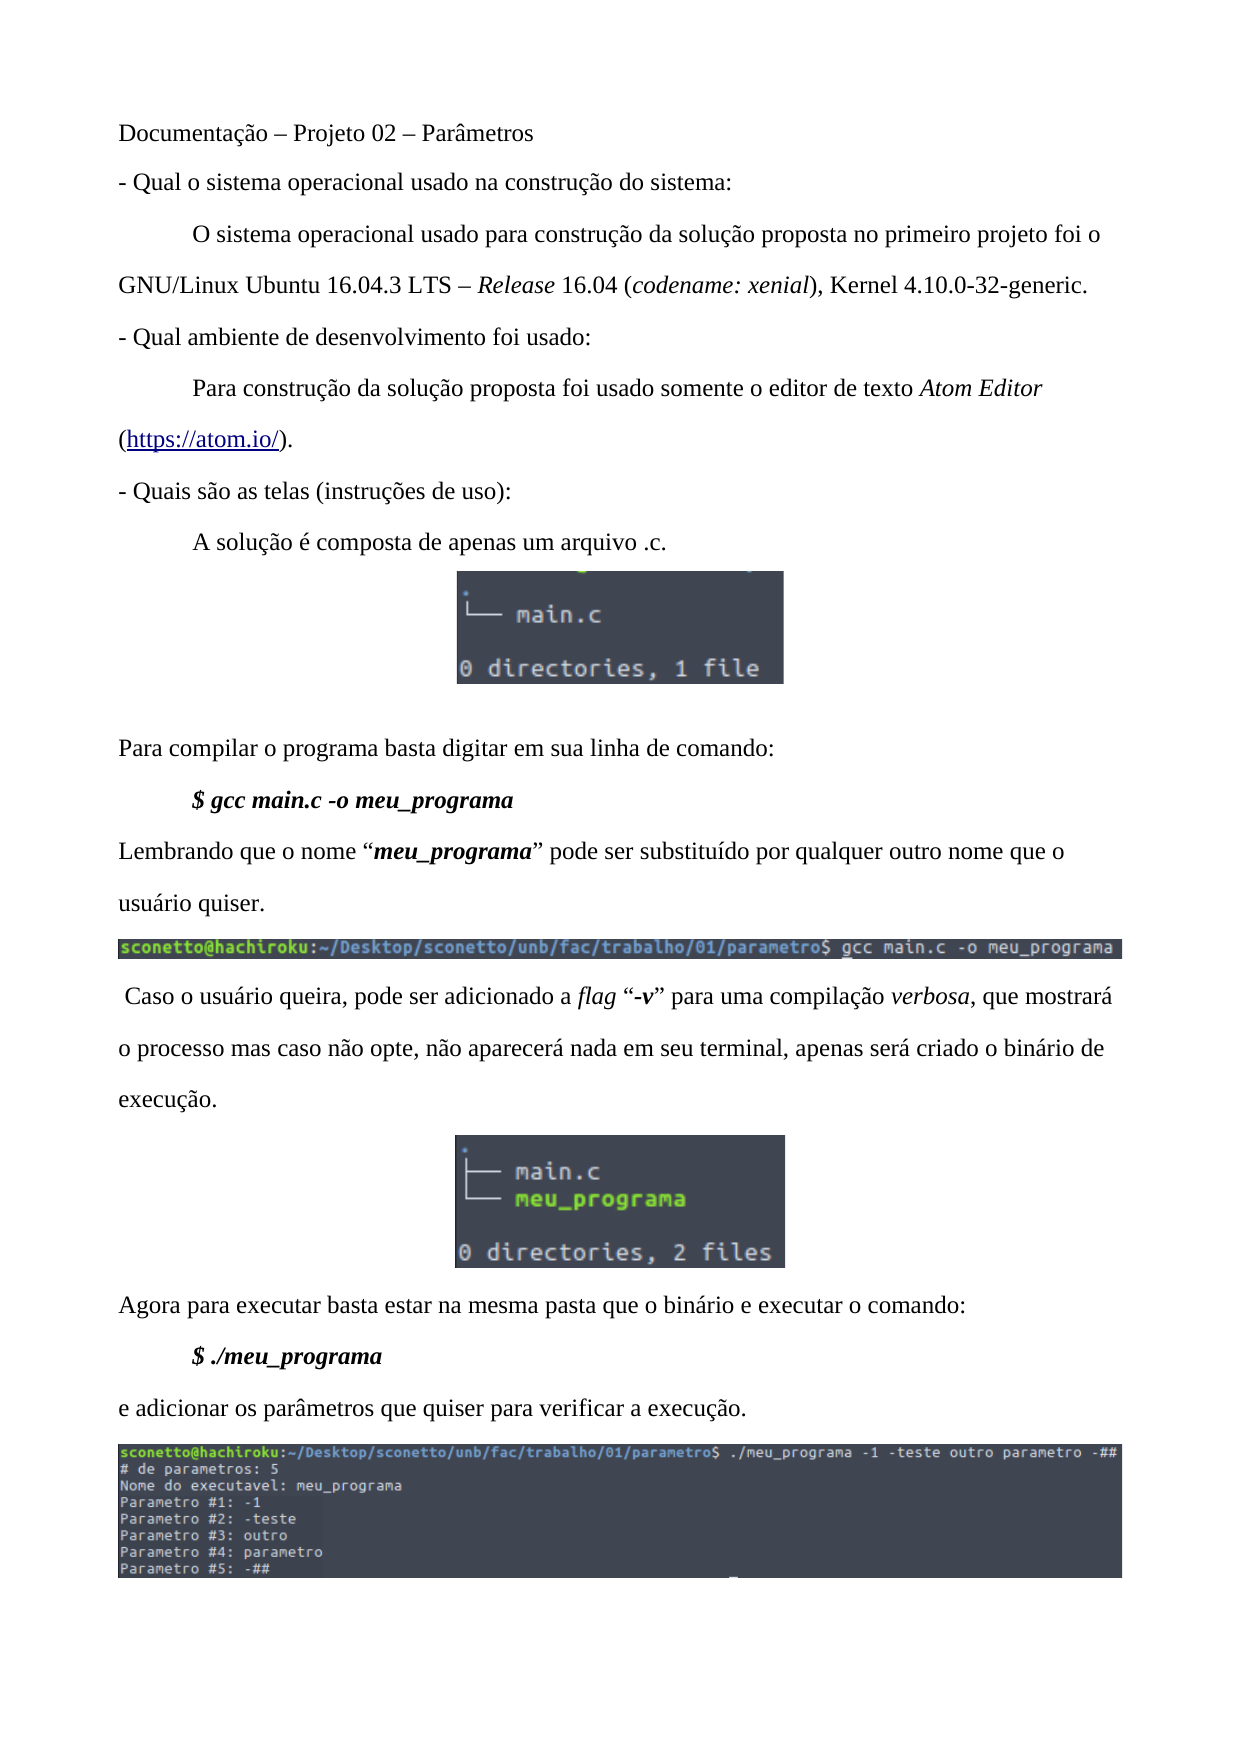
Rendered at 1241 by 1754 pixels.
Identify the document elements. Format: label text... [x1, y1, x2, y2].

text Para compilar o programa basta digitar em sua linha de comando: $ gcc main.c -o meu_programa [118, 733, 1122, 813]
picture [118, 1444, 1123, 1578]
text Para construção da solução proposta foi usado somente o editor de texto Atom Editor (https://atom.io/). [118, 373, 1122, 453]
picture [118, 939, 1123, 959]
text Documentação – Projeto 02 – Parâmetros [118, 118, 1122, 147]
text e adicionar os parâmetros que quiser para verificar a execução. [118, 1393, 1122, 1422]
text Agora para executar basta estar na mesma pasta que o binário e executar o comando: [118, 1290, 1122, 1319]
picture [455, 1135, 786, 1268]
text Caso o usuário queira, pode ser adicionado a flag “-v” para uma compilação verbosa, que mostrará o processo mas caso não opte, não aparecerá nada em seu terminal, apenas será criado o binário de execução. [118, 959, 1122, 1113]
text - Qual ambiente de desenvolvimento foi usado: [118, 322, 1122, 350]
picture [456, 571, 784, 684]
text - Quais são as telas (instruções de uso): A solução é composta de apenas um arquivo .c. [118, 476, 1122, 556]
text $ ./meu_programa [118, 1341, 1122, 1370]
text - Qual o sistema operacional usado na construção do sistema: O sistema operacional usado para construção da solução proposta no primeiro projeto foi o GNU/Linux Ubuntu 16.04.3 LTS – Release 16.04 (codename: xenial), Kernel 4.10.0-32-generic. [118, 167, 1122, 299]
text Lembrando que o nome “meu_programa” pode ser substituído por qualquer outro nome que o usuário quiser. [118, 836, 1122, 916]
